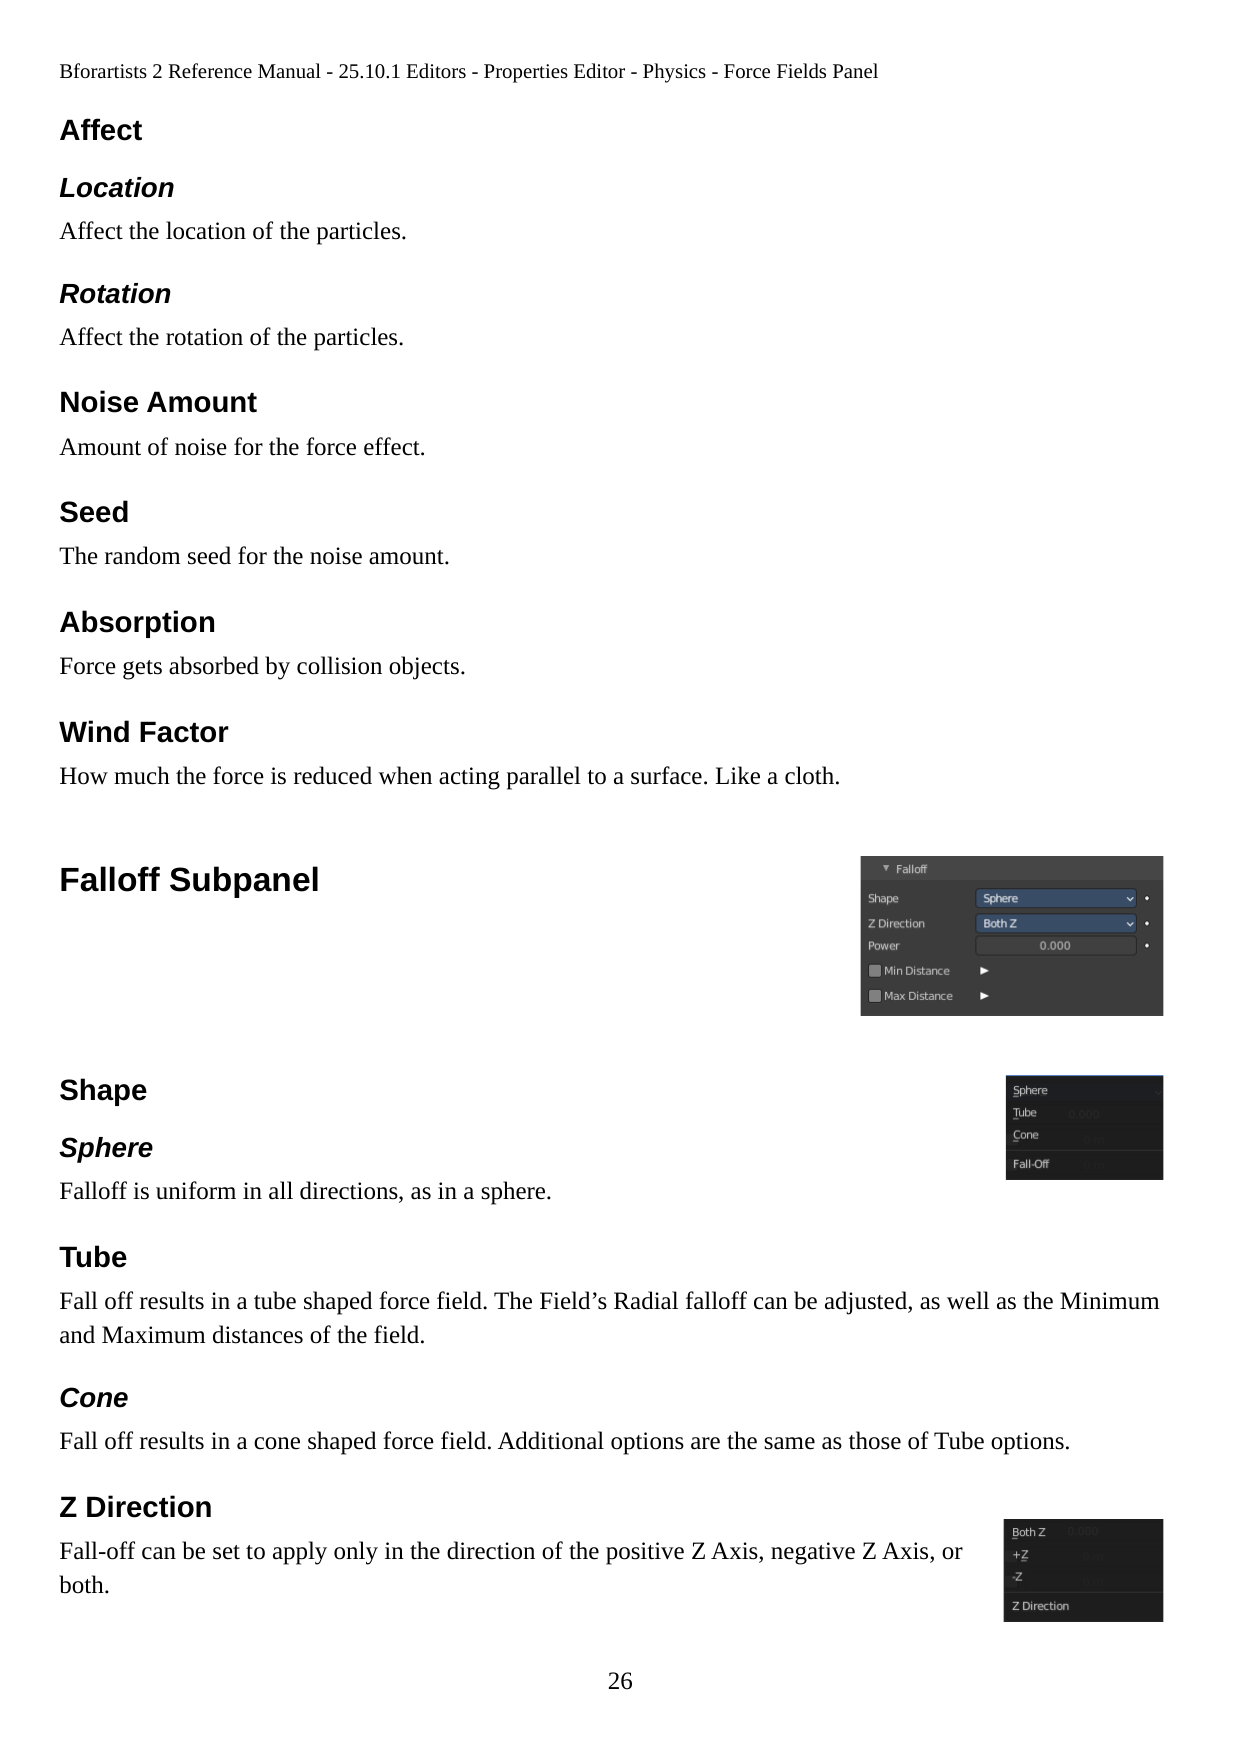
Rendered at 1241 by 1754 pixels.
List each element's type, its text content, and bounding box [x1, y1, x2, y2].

subtitle Seed [59, 495, 1181, 529]
subtitle Affect [59, 113, 1181, 146]
subtitle Falloff Subpanel [59, 860, 860, 898]
text Fall-off can be set to apply only in the direction of the positive Z Axis, negative Z Axis, or both. [59, 1536, 1003, 1599]
text Force gets absorbed by collision objects. [59, 651, 1181, 680]
text Fall off results in a cone shaped force field. Additional options are the same as those of Tube options. [59, 1426, 1181, 1455]
picture [1003, 1519, 1164, 1622]
subtitle Location [59, 171, 1181, 203]
subtitle Cone [59, 1382, 1181, 1414]
subtitle Noise Amount [59, 385, 1181, 419]
subtitle [1164, 1132, 1181, 1163]
subtitle Shape [59, 1073, 1181, 1107]
text Affect the rotation of the particles. [59, 322, 1181, 350]
subtitle Absorption [59, 605, 1181, 639]
subtitle Tube [59, 1239, 1181, 1273]
text How much the force is reduced when acting parallel to a surface. Like a cloth. [59, 761, 1181, 790]
text Affect the location of the particles. [59, 216, 1181, 244]
text The random seed for the noise amount. [59, 541, 1181, 570]
picture [1005, 1075, 1164, 1180]
subtitle Z Direction [59, 1490, 1181, 1524]
picture [860, 856, 1164, 1016]
text Amount of noise for the force effect. [59, 432, 1181, 460]
subtitle Sphere [59, 1132, 1005, 1163]
text Fall off results in a tube shaped force field. The Field’s Radial falloff can be adjusted, as well as the Minimum and Maximum distances of the field. [59, 1286, 1181, 1349]
text Falloff is uniform in all directions, as in a sphere. [59, 1176, 1181, 1205]
subtitle Rotation [59, 277, 1181, 309]
subtitle Wind Factor [59, 715, 1181, 749]
subtitle [1164, 860, 1181, 898]
